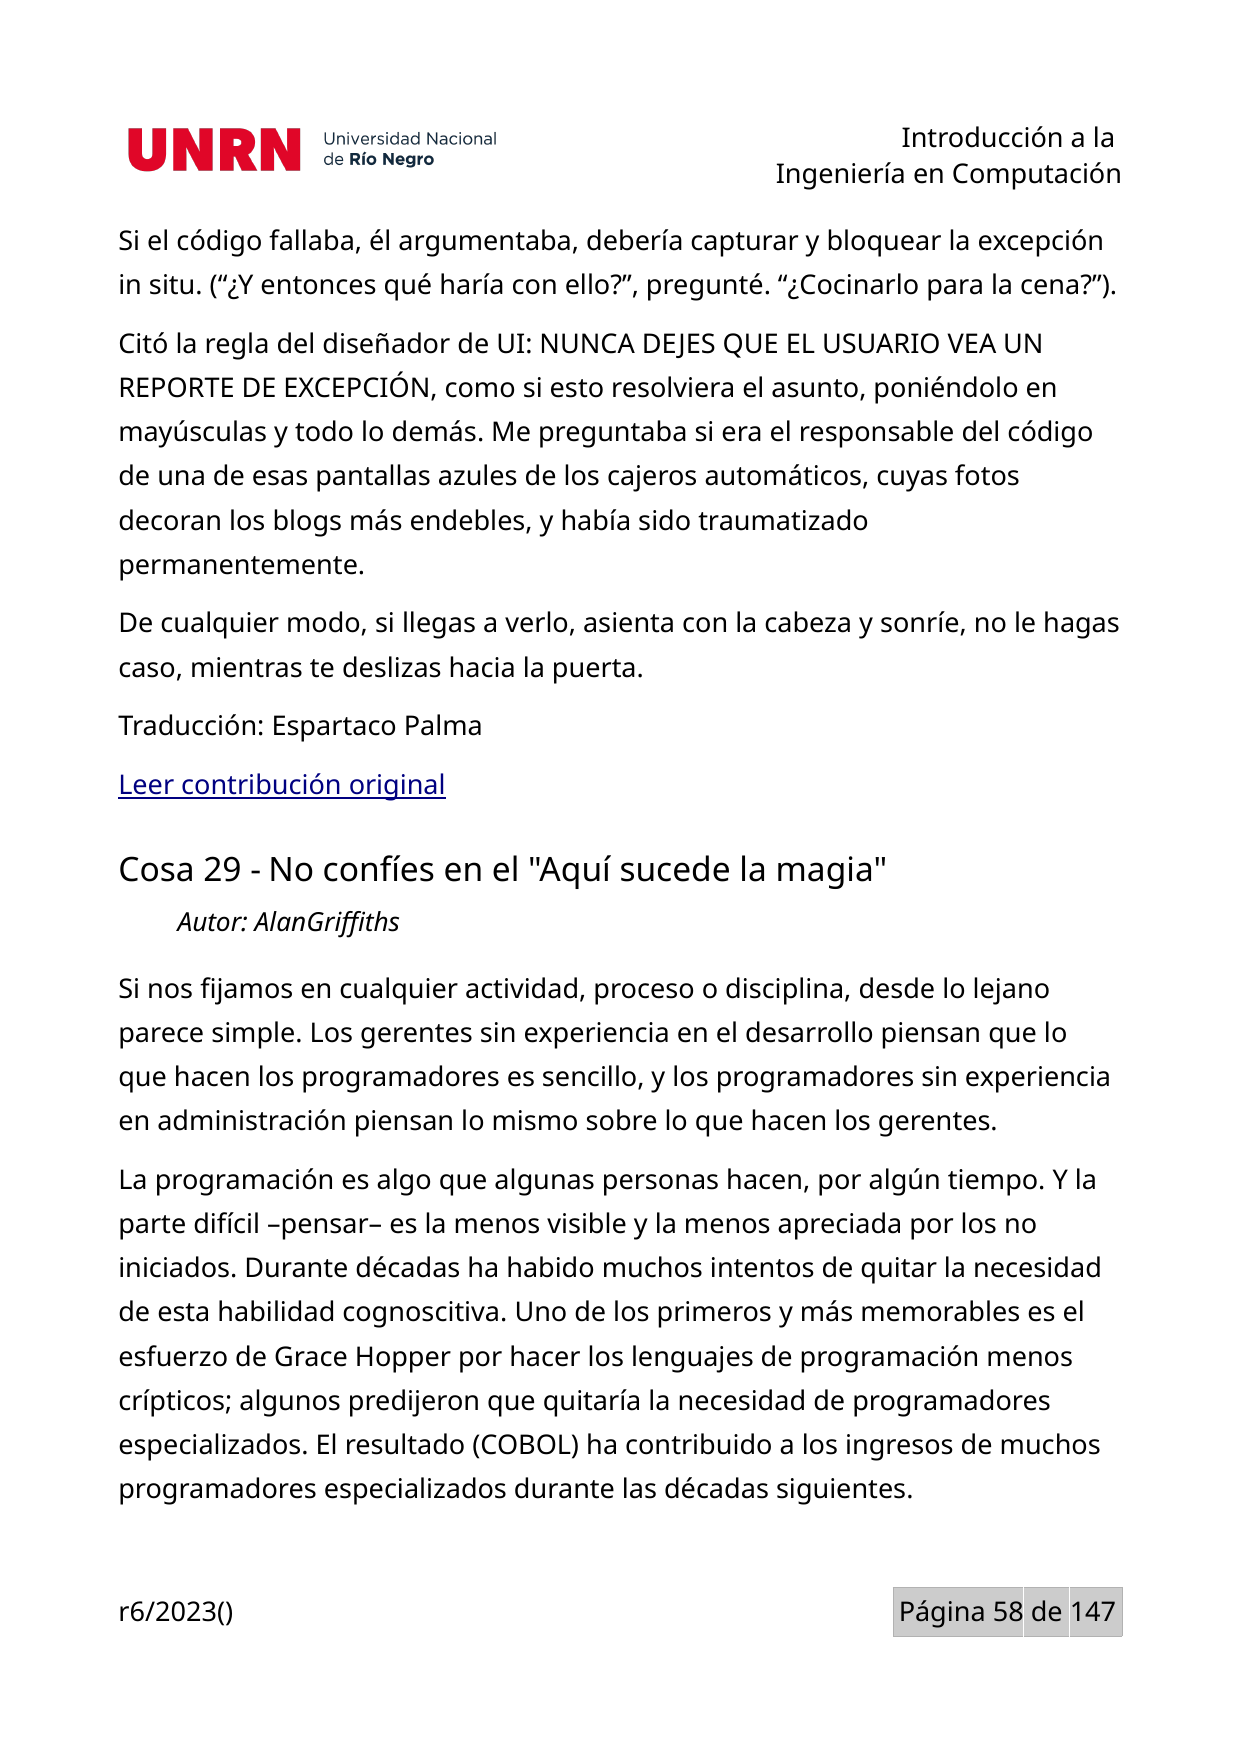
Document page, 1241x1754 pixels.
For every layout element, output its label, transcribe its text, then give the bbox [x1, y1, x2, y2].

subtitle No confíes en el "Aquí sucede la magia" [118, 845, 1122, 891]
text Si el código fallaba, él argumentaba, debería capturar y bloquear la excepción in situ. (“¿Y entonces qué haría con ello?”, pregunté. “¿Cocinarlo para la cena?”). [118, 221, 1122, 302]
picture [118, 118, 505, 180]
text Leer contribución original [118, 766, 1122, 802]
text De cualquier modo, si llegas a verlo, asienta con la cabeza y sonríe, no le hagas caso, mientras te deslizas hacia la puerta. [118, 604, 1122, 685]
text Autor: AlanGriffiths [177, 903, 1122, 939]
text La programación es algo que algunas personas hacen, por algún tiempo. Y la parte difícil –pensar– es la menos visible y la menos apreciada por los no iniciados. Durante décadas ha habido muchos intentos de quitar la necesidad de esta habilidad cognoscitiva. Uno de los primeros y más memorables es el esfuerzo de Grace Hopper por hacer los lenguajes de programación menos crípticos; algunos predijeron que quitaría la necesidad de programadores especializados. El resultado (COBOL) ha contribuido a los ingresos de muchos programadores especializados durante las décadas siguientes. [118, 1160, 1122, 1506]
text Traducción: Espartaco Palma [118, 707, 1122, 744]
text Si nos fijamos en cualquier actividad, proceso o disciplina, desde lo lejano parece simple. Los gerentes sin experiencia en el desarrollo piensan que lo que hacen los programadores es sencillo, y los programadores sin experiencia en administración piensan lo mismo sobre lo que hacen los gerentes. [118, 969, 1122, 1138]
text Citó la regla del diseñador de UI: NUNCA DEJES QUE EL USUARIO VEA UN REPORTE DE EXCEPCIÓN, como si esto resolviera el asunto, poniéndolo en mayúsculas y todo lo demás. Me preguntaba si era el responsable del código de una de esas pantallas azules de los cajeros automáticos, cuyas fotos decoran los blogs más endebles, y había sido traumatizado permanentemente. [118, 324, 1122, 582]
